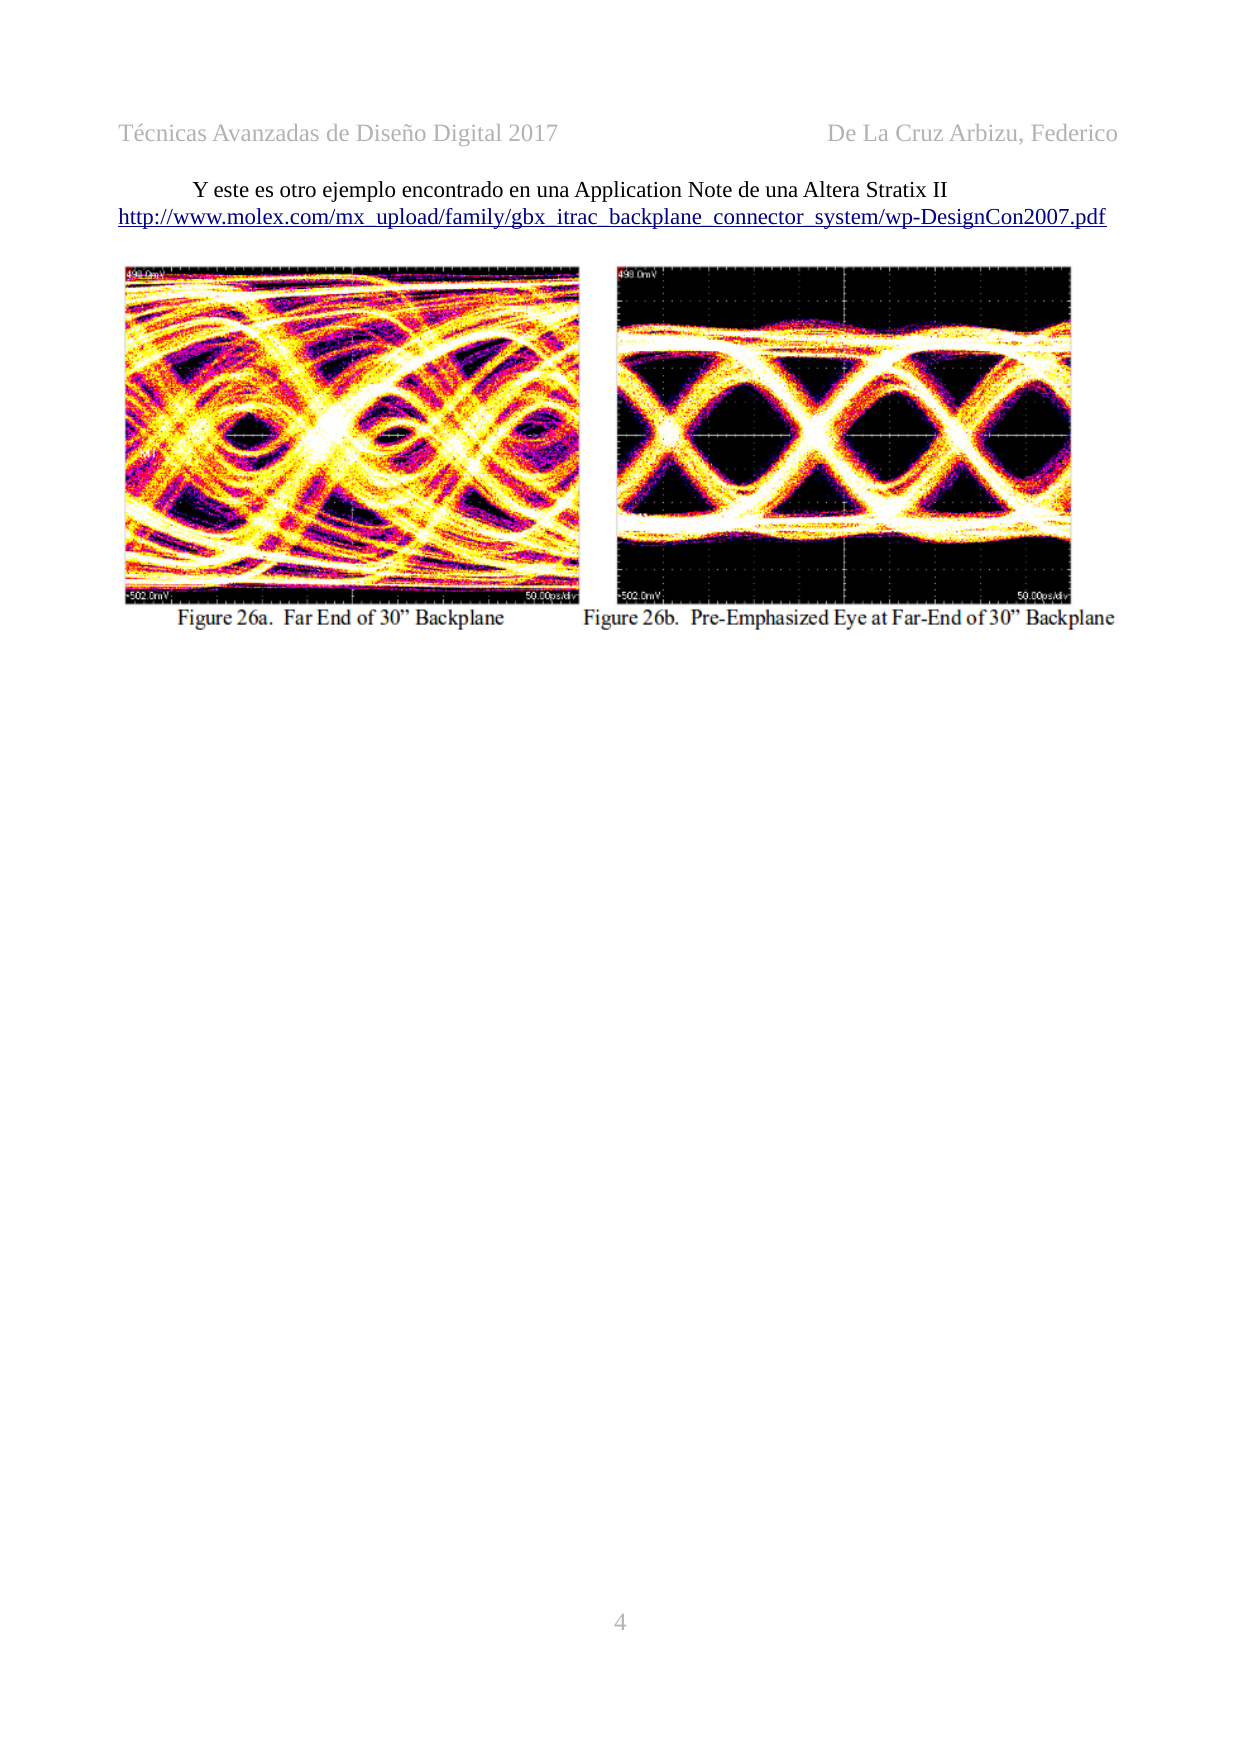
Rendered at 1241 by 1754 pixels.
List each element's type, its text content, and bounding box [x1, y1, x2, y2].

text http://www.molex.com/mx_upload/family/gbx_itrac_backplane_connector_system/wp-DesignCon2007.pdf [118, 203, 1122, 229]
picture [118, 255, 1123, 640]
text Y este es otro ejemplo encontrado en una Application Note de una Altera Stratix II [118, 176, 1122, 203]
